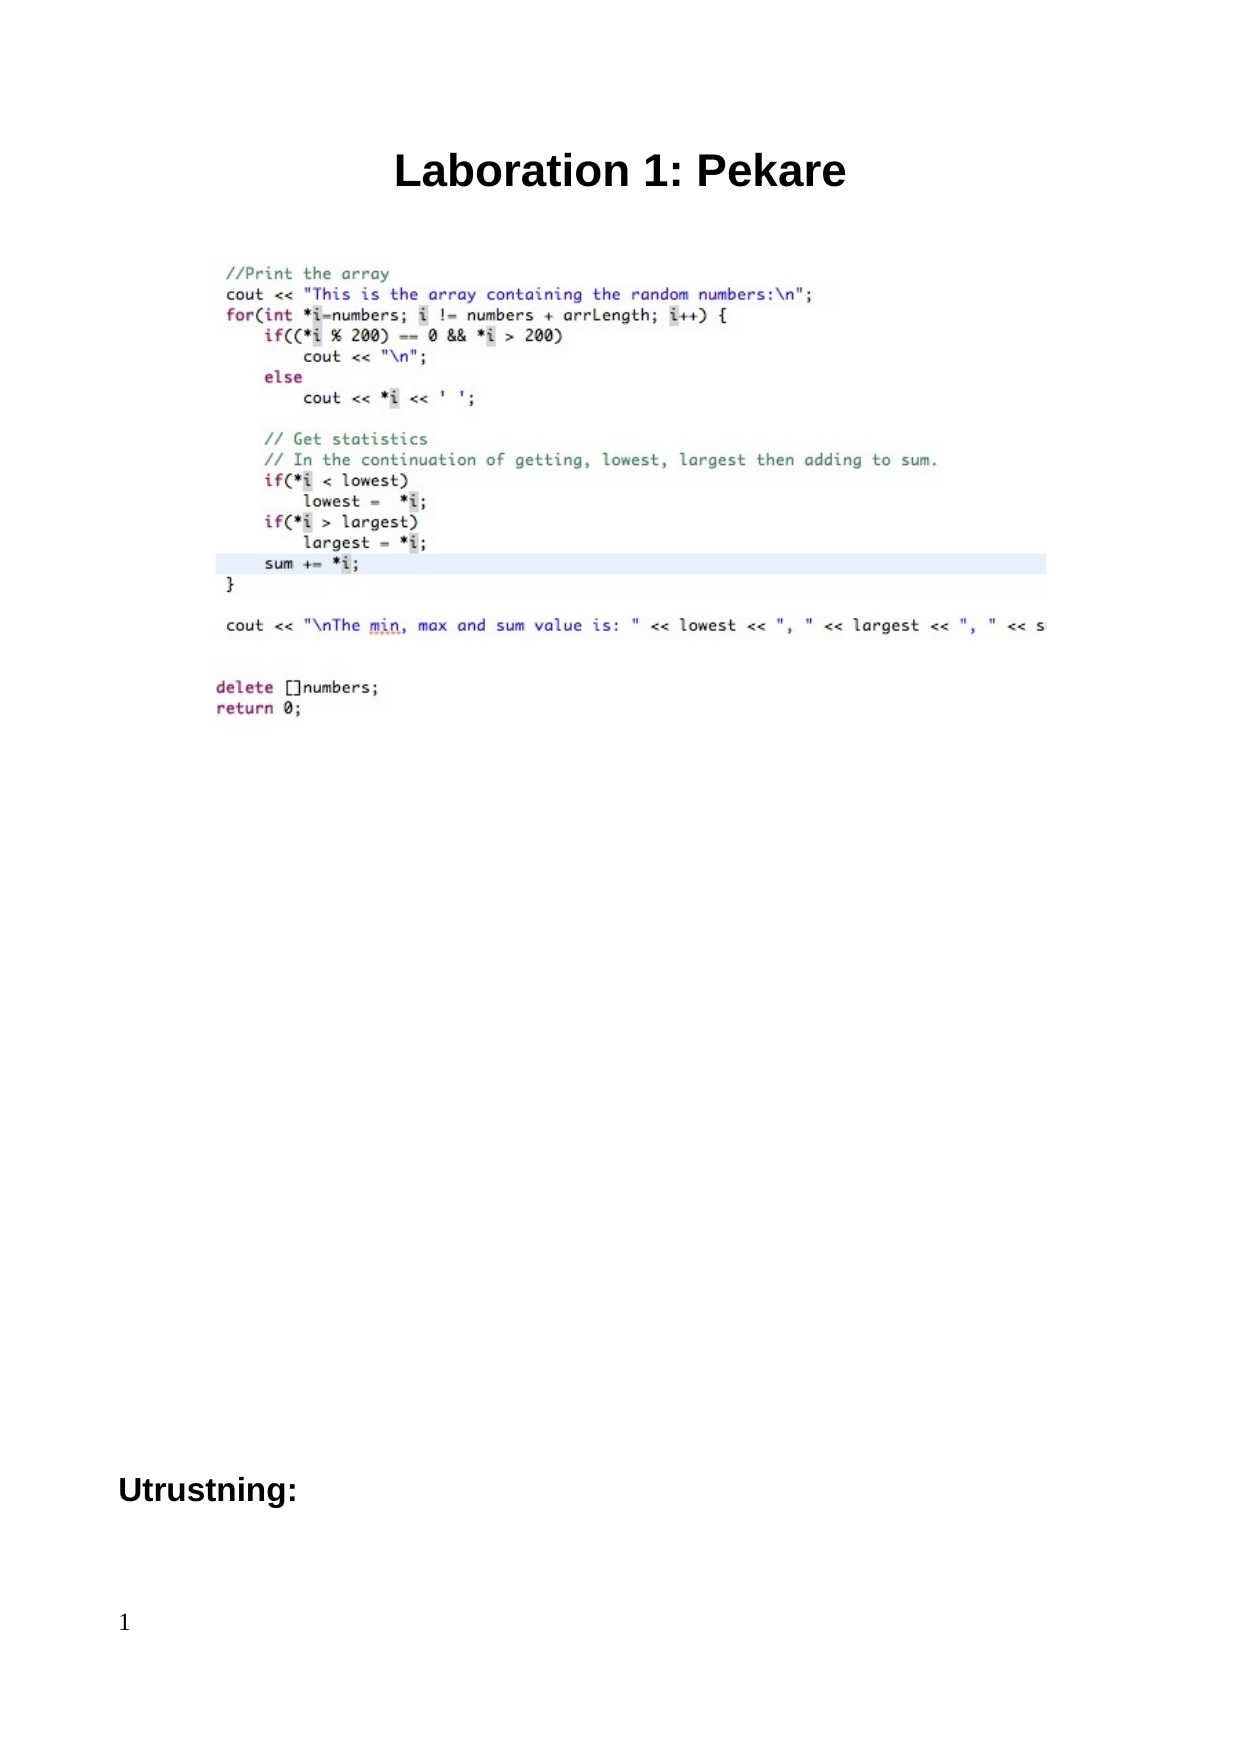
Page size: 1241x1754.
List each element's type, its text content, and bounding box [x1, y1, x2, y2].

picture [215, 242, 1047, 744]
subtitle Laboration 1: Pekare [118, 143, 1122, 196]
subtitle Utrustning: [118, 1470, 1122, 1508]
